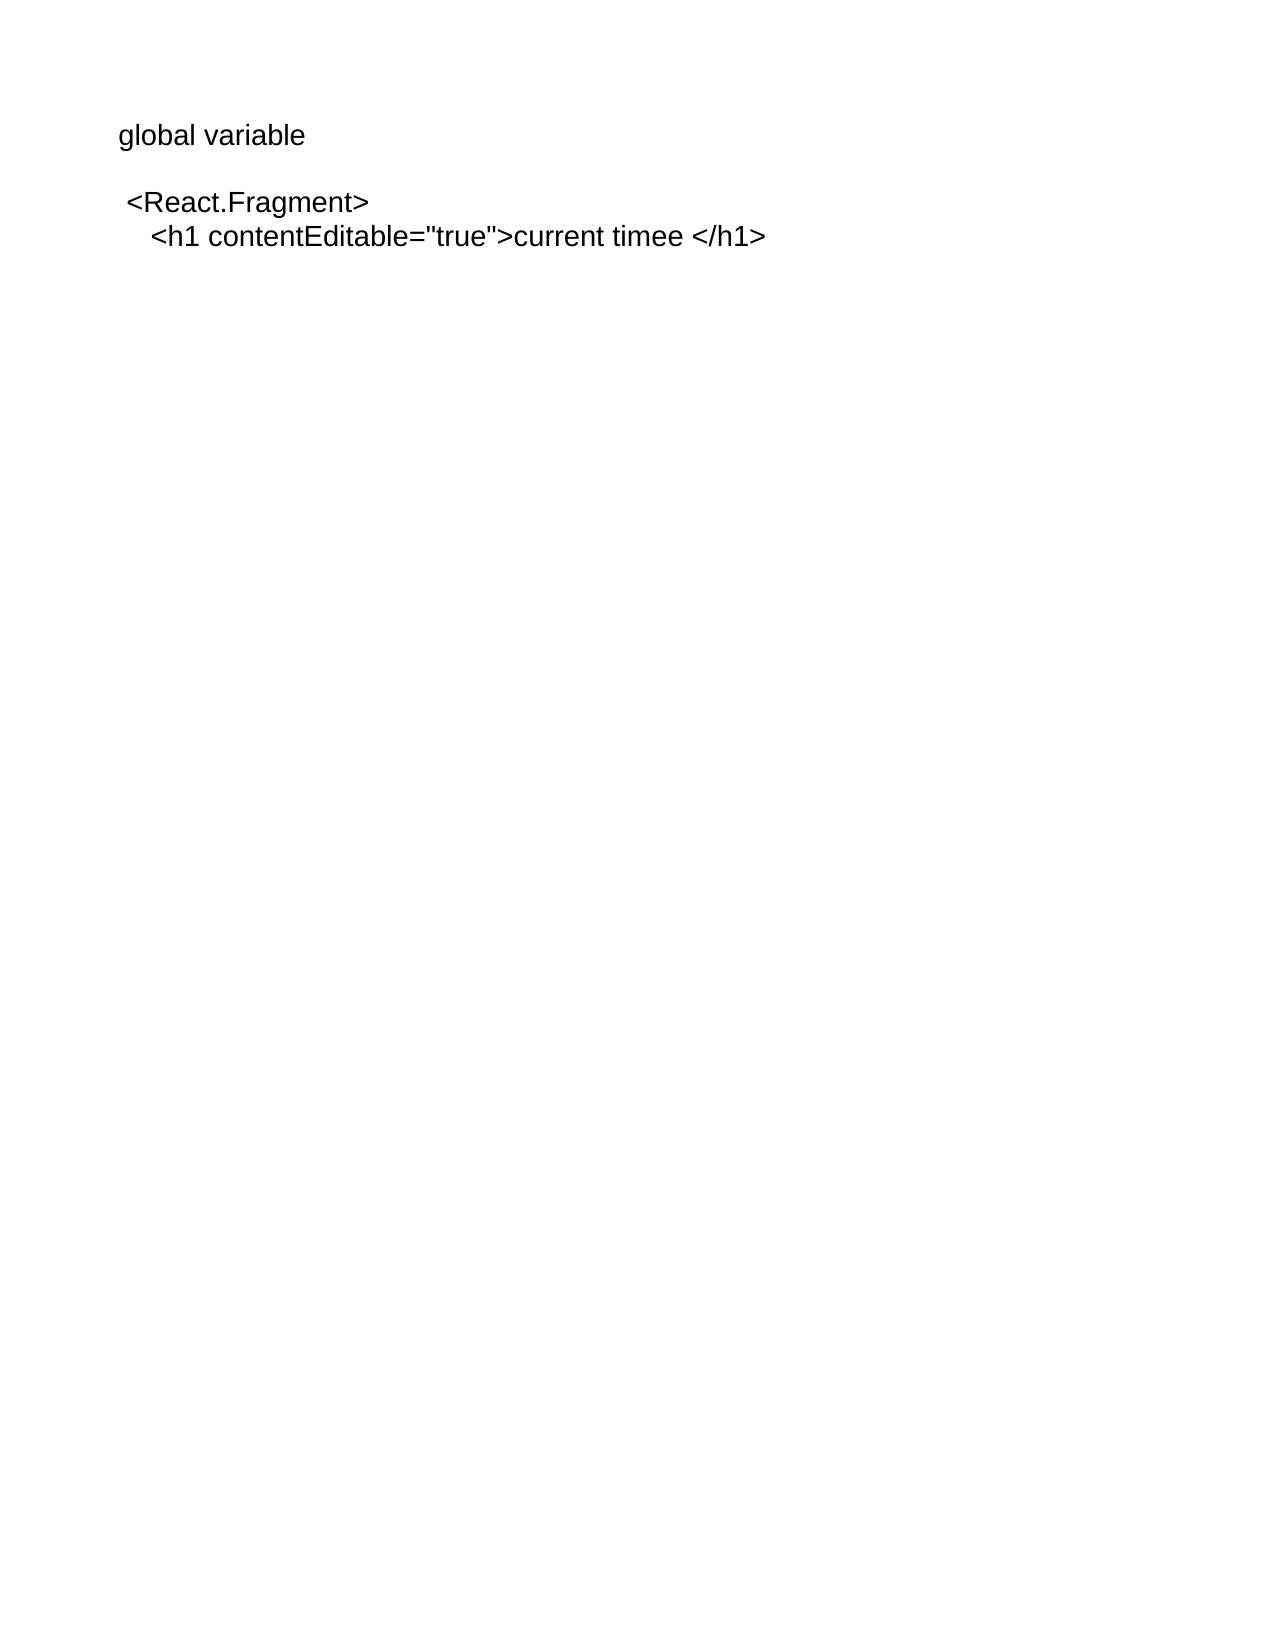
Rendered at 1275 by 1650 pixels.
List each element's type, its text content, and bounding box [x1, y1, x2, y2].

text global variable [118, 118, 1157, 152]
text <React.Fragment> [118, 185, 1157, 219]
text <h1 contentEditable="true">current timee </h1> [118, 219, 1157, 252]
